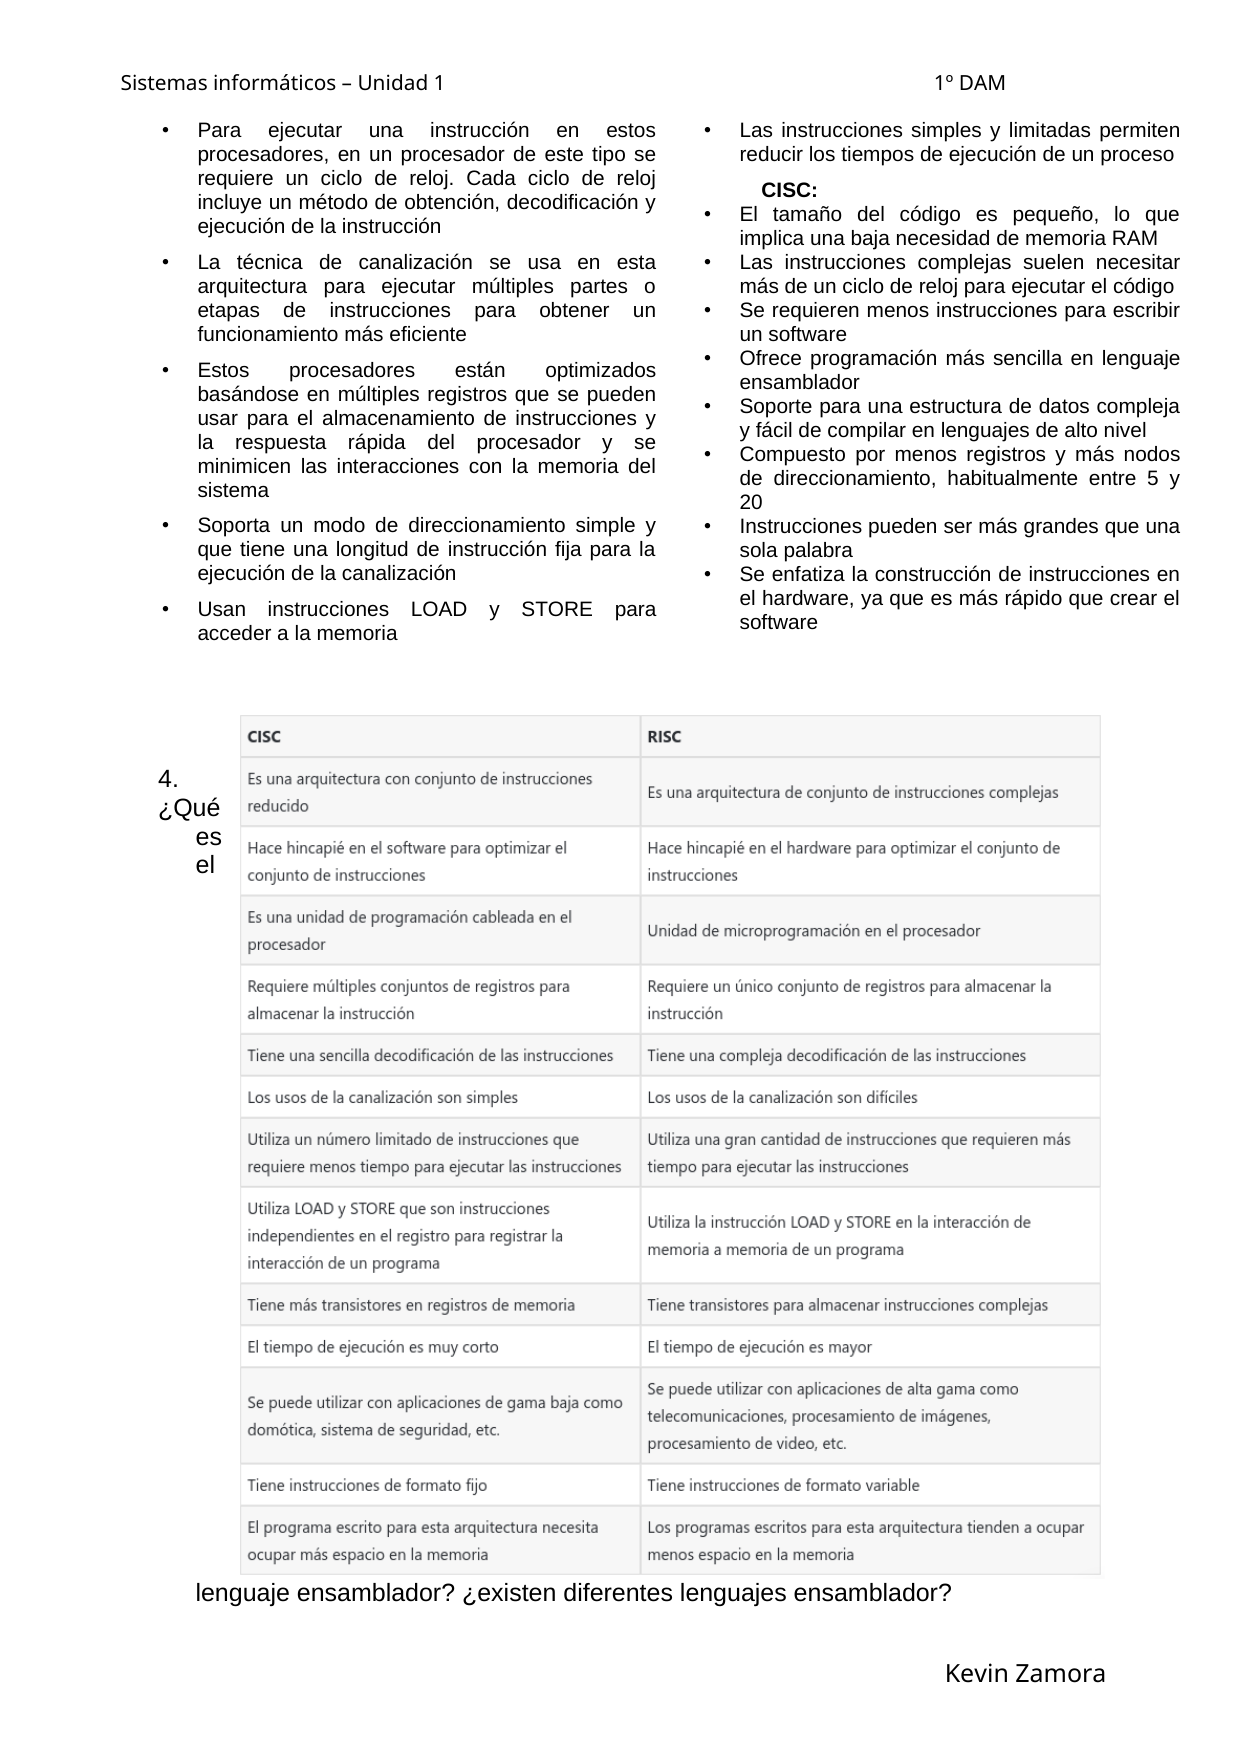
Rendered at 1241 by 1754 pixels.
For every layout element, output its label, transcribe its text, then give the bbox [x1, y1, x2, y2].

list Soporta un modo de direccionamiento simple y que tiene una longitud de instrucción fija para la ejecución de la canalización [162, 513, 656, 585]
list Las instrucciones simples y limitadas permiten reducir los tiempos de ejecución de un proceso [704, 118, 1181, 166]
list El tamaño del código es pequeño, lo que implica una baja necesidad de memoria RAM [704, 202, 1181, 250]
list Se enfatiza la construcción de instrucciones en el hardware, ya que es más rápido que crear el software [704, 562, 1181, 634]
list Las instrucciones complejas suelen necesitar más de un ciclo de reloj para ejecutar el código [704, 250, 1181, 298]
list La técnica de canalización se usa en esta arquitectura para ejecutar múltiples partes o etapas de instrucciones para obtener un funcionamiento más eficiente [162, 250, 656, 346]
list Usan instrucciones LOAD y STORE para acceder a la memoria [162, 597, 656, 645]
list ¿Qué es el lenguaje ensamblador? ¿existen diferentes lenguajes ensamblador? [158, 764, 1106, 1607]
list CISC: [761, 178, 1181, 202]
list Se requieren menos instrucciones para escribir un software [704, 298, 1181, 346]
list Ofrece programación más sencilla en lenguaje ensamblador [704, 346, 1181, 394]
list Soporte para una estructura de datos compleja y fácil de compilar en lenguajes de alto nivel [704, 394, 1181, 442]
picture [237, 712, 1105, 1579]
list Estos procesadores están optimizados basándose en múltiples registros que se pueden usar para el almacenamiento de instrucciones y la respuesta rápida del procesador y se minimicen las interacciones con la memoria del sistema [162, 357, 656, 501]
list Para ejecutar una instrucción en estos procesadores, en un procesador de este tipo se requiere un ciclo de reloj. Cada ciclo de reloj incluye un método de obtención, decodificación y ejecución de la instrucción [162, 118, 656, 238]
list Instrucciones pueden ser más grandes que una sola palabra [704, 514, 1181, 562]
list Compuesto por menos registros y más nodos de direccionamiento, habitualmente entre 5 y 20 [704, 442, 1181, 514]
